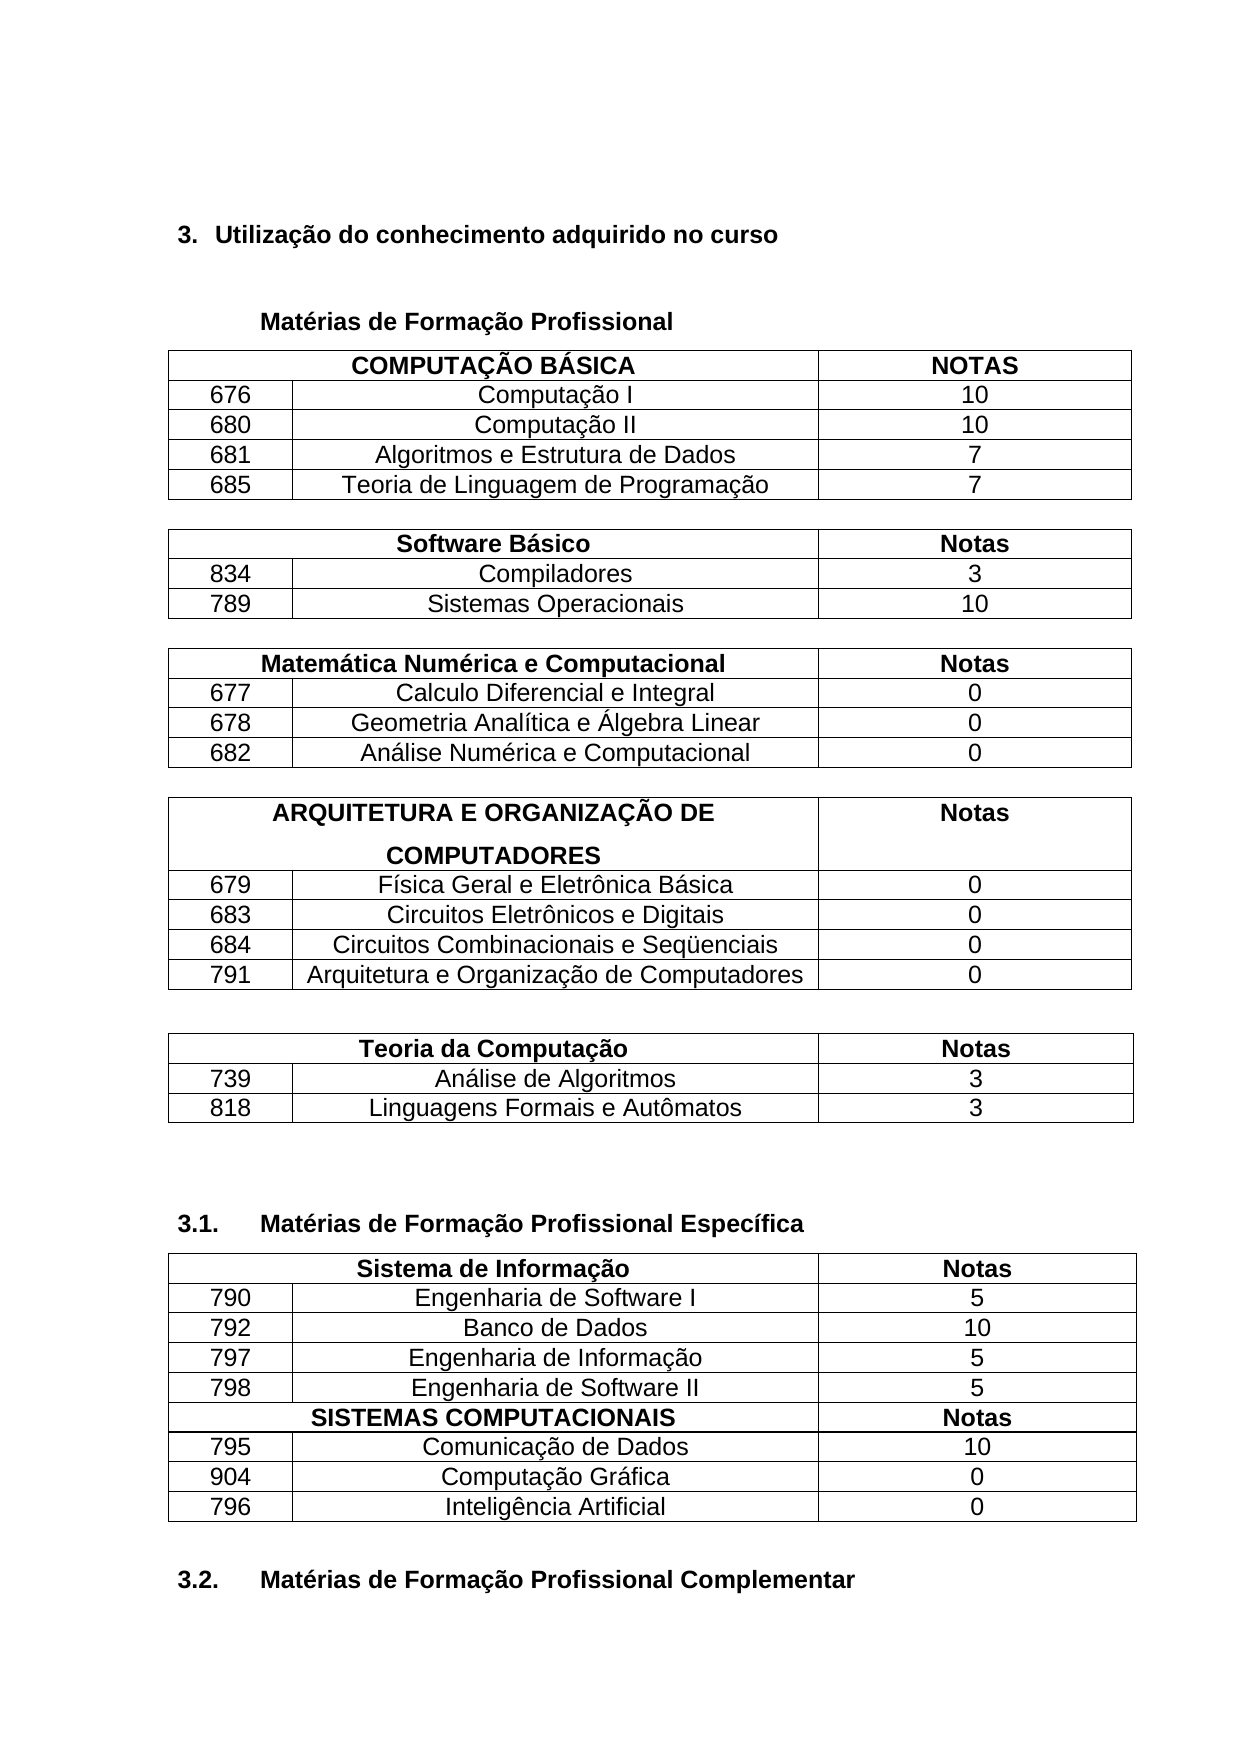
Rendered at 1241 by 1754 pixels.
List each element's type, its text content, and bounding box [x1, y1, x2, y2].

table_cell Engenharia de Software II [293, 1373, 818, 1402]
table_cell Engenharia de Software I [293, 1284, 818, 1312]
table_cell 739 [169, 1064, 292, 1092]
table_cell 3 [819, 559, 1131, 588]
table_cell 10 [819, 381, 1131, 409]
table_cell 10 [819, 1313, 1136, 1342]
table_cell 3 [819, 1064, 1133, 1092]
table_cell Matemática Numérica e Computacional [169, 649, 818, 677]
table_cell Algoritmos e Estrutura de Dados [293, 440, 818, 469]
table_cell Circuitos Combinacionais e Seqüenciais [293, 930, 818, 959]
table_header Notas [819, 351, 1131, 379]
table_cell 904 [169, 1462, 292, 1491]
table_cell Compiladores [293, 559, 818, 588]
table_header Computação Básica [169, 351, 818, 379]
table_cell [168, 500, 292, 528]
table_cell 676 [169, 381, 292, 409]
table_cell 798 [169, 1373, 292, 1402]
table_cell Engenharia de Informação [293, 1343, 818, 1372]
table_cell 795 [169, 1433, 292, 1461]
table_cell Linguagens Formais e Autômatos [293, 1094, 818, 1122]
table_cell 678 [169, 708, 292, 737]
table_cell 790 [169, 1284, 292, 1312]
list Matérias de Formação Profissional Específica [177, 1209, 1122, 1238]
text Matérias de Formação Profissional [260, 307, 1122, 335]
table_cell 7 [819, 470, 1131, 499]
table_cell Teoria de Linguagem de Programação [293, 470, 818, 499]
table_cell Inteligência Artificial [293, 1492, 818, 1521]
table_cell Notas [819, 1403, 1136, 1431]
table_cell [168, 768, 292, 797]
table_cell 0 [819, 1492, 1136, 1521]
table_cell Calculo Diferencial e Integral [293, 679, 818, 707]
table_cell 0 [819, 871, 1131, 899]
table_cell Análise de Algoritmos [293, 1064, 818, 1092]
table_cell [293, 619, 818, 648]
list Matérias de Formação Profissional Complementar [177, 1565, 1122, 1594]
table_cell 834 [169, 559, 292, 588]
table_cell Circuitos Eletrônicos e Digitais [293, 900, 818, 929]
table_cell 3 [819, 1094, 1133, 1122]
table_cell Notas [819, 649, 1131, 677]
table_cell Notas [819, 530, 1131, 558]
table_cell Arquitetura e Organização de Computadores [293, 960, 818, 989]
table_cell [819, 768, 1131, 797]
table_cell 5 [819, 1284, 1136, 1312]
table_cell Sistemas Operacionais [293, 589, 818, 618]
table_cell 796 [169, 1492, 292, 1521]
table_cell 789 [169, 589, 292, 618]
table_cell 0 [819, 960, 1131, 989]
table_cell [819, 500, 1131, 528]
table_cell 5 [819, 1373, 1136, 1402]
table_cell Física Geral e Eletrônica Básica [293, 871, 818, 899]
table_cell 818 [169, 1094, 292, 1122]
table_cell Banco de Dados [293, 1313, 818, 1342]
table_cell Comunicação de Dados [293, 1433, 818, 1461]
table_cell Geometria Analítica e Álgebra Linear [293, 708, 818, 737]
table_cell Notas [819, 798, 1131, 869]
table_cell 683 [169, 900, 292, 929]
table_header Teoria da Computação [169, 1034, 818, 1063]
table_cell [168, 619, 292, 648]
table_cell Computação I [293, 381, 818, 409]
table_cell Computação Gráfica [293, 1462, 818, 1491]
table_cell 0 [819, 708, 1131, 737]
table_cell 684 [169, 930, 292, 959]
table_cell 10 [819, 410, 1131, 439]
table_cell 10 [819, 1433, 1136, 1461]
table_cell 0 [819, 1462, 1136, 1491]
table_cell [293, 768, 818, 797]
table_cell 679 [169, 871, 292, 899]
table_cell 682 [169, 738, 292, 767]
table_cell Computação II [293, 410, 818, 439]
table_cell Arquitetura e Organização de Computadores [169, 798, 818, 869]
list Utilização do conhecimento adquirido no curso [177, 220, 1122, 249]
table_cell 685 [169, 470, 292, 499]
table_cell 5 [819, 1343, 1136, 1372]
table_header Sistema de Informação [169, 1254, 818, 1282]
table_cell Sistemas Computacionais [169, 1403, 818, 1431]
table_header Notas [819, 1034, 1133, 1063]
table_cell 0 [819, 738, 1131, 767]
table_cell 681 [169, 440, 292, 469]
table_cell 0 [819, 930, 1131, 959]
table_cell Software Básico [169, 530, 818, 558]
table_cell 680 [169, 410, 292, 439]
table_cell 797 [169, 1343, 292, 1372]
table_cell 10 [819, 589, 1131, 618]
table_cell 677 [169, 679, 292, 707]
table_cell 7 [819, 440, 1131, 469]
table_cell [293, 500, 818, 528]
table_cell 0 [819, 900, 1131, 929]
table_cell Análise Numérica e Computacional [293, 738, 818, 767]
table_cell 0 [819, 679, 1131, 707]
table_cell 792 [169, 1313, 292, 1342]
table_cell 791 [169, 960, 292, 989]
table_cell [819, 619, 1131, 648]
table_header Notas [819, 1254, 1136, 1282]
